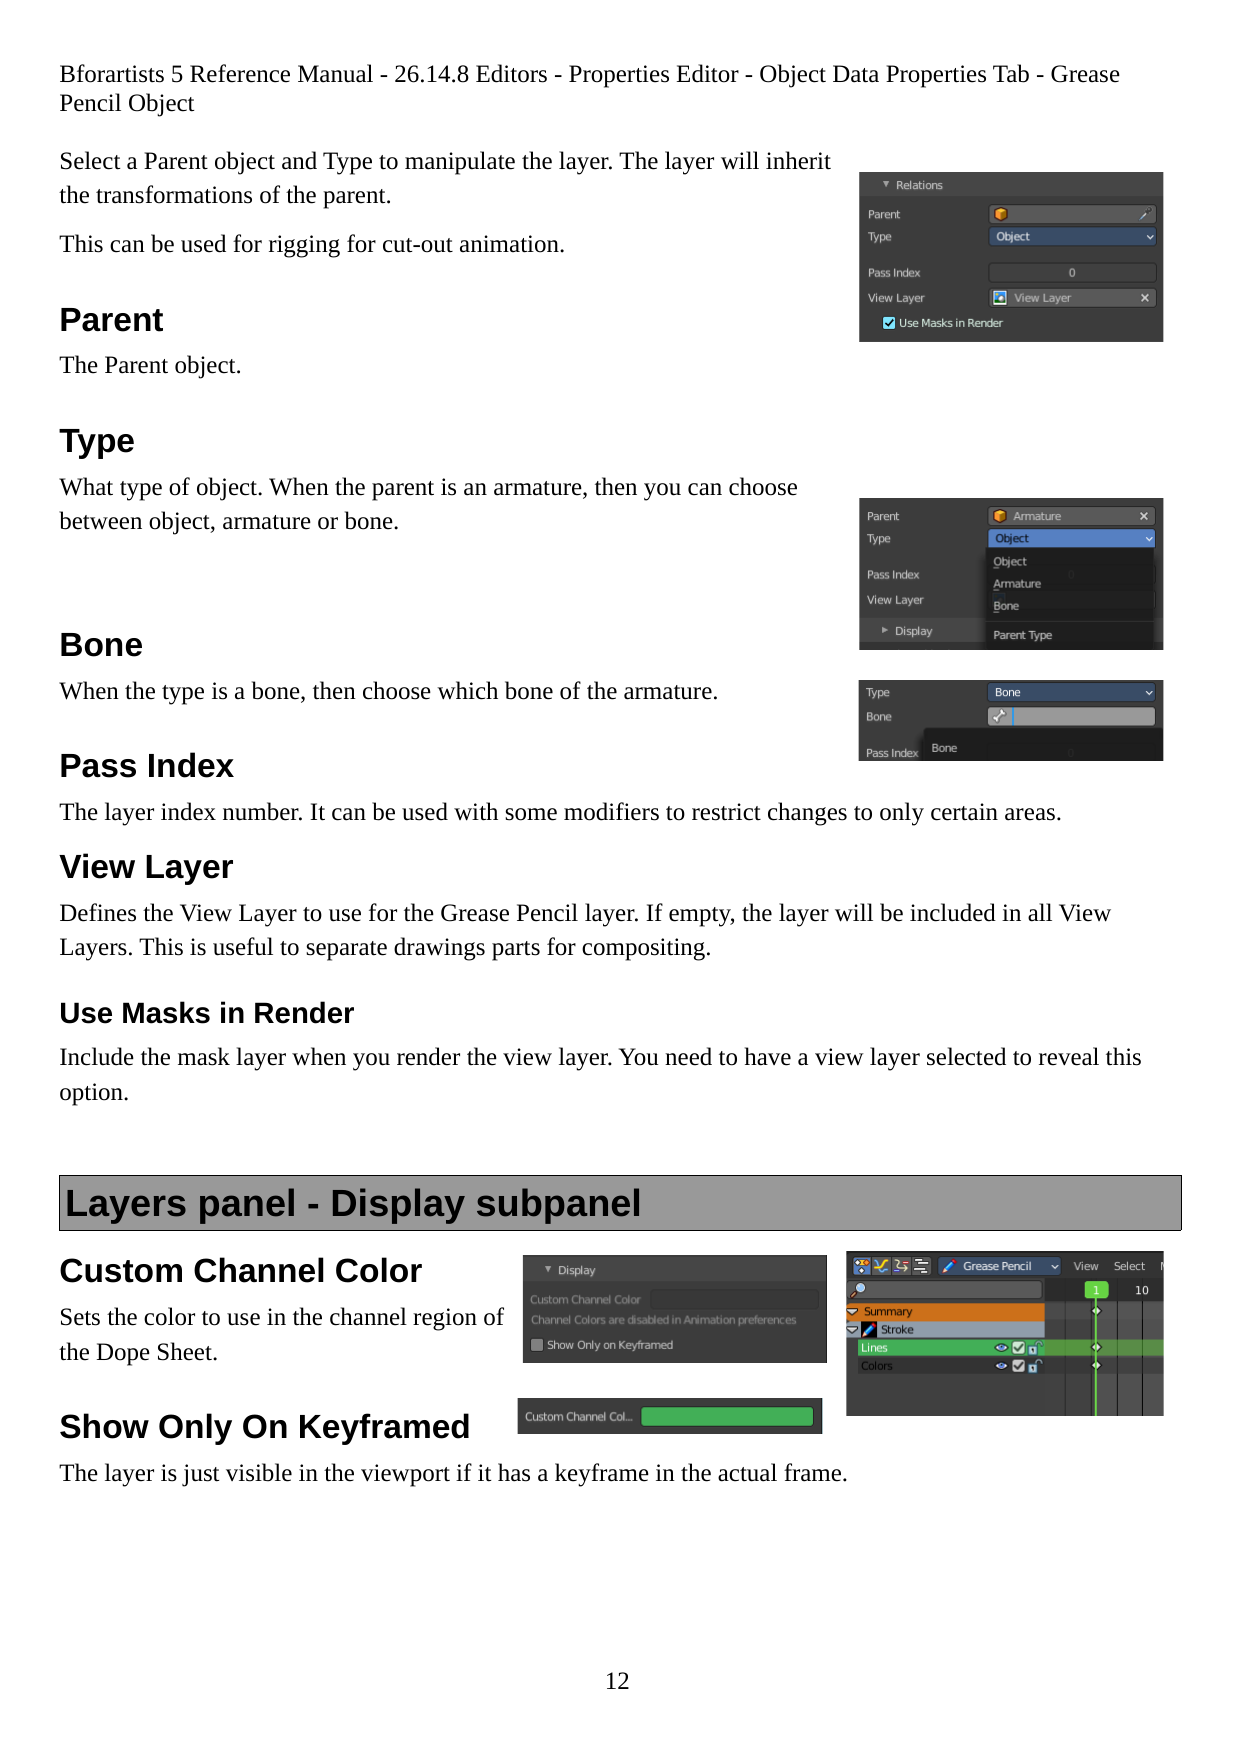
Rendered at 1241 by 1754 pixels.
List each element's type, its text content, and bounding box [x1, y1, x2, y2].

picture [522, 1255, 827, 1363]
subtitle Pass Index [59, 746, 1181, 785]
text The Parent object. [59, 351, 1181, 379]
subtitle View Layer [59, 847, 1181, 886]
subtitle Use Masks in Render [59, 996, 1181, 1030]
subtitle [1164, 299, 1181, 338]
picture [858, 680, 1164, 761]
text When the type is a bone, then choose which bone of the armature. [59, 676, 1181, 705]
subtitle Show Only On Keyframed [59, 1407, 1181, 1445]
text Sets the color to use in the channel region of the Dope Sheet. [59, 1302, 846, 1366]
picture [517, 1398, 823, 1434]
text Select a Parent object and Type to manipulate the layer. The layer will inherit the transformations of the parent. [59, 146, 1181, 209]
table_header Layers panel - Display subpanel [60, 1176, 1181, 1230]
text The layer is just visible in the viewport if it has a keyframe in the actual frame. [59, 1458, 1181, 1487]
subtitle Parent [59, 299, 859, 338]
picture [859, 172, 1164, 342]
picture [859, 498, 1164, 650]
subtitle Bone [59, 625, 1181, 664]
subtitle Custom Channel Color [59, 1251, 846, 1290]
subtitle [1164, 1251, 1181, 1290]
subtitle Type [59, 421, 1181, 459]
picture [846, 1251, 1164, 1416]
text Defines the View Layer to use for the Grease Pencil layer. If empty, the layer will be included in all View Layers. This is useful to separate drawings parts for compositing. [59, 898, 1181, 961]
text Include the mask layer when you render the view layer. You need to have a view layer selected to reveal this option. [59, 1042, 1181, 1106]
text This can be used for rigging for cut-out animation. [59, 229, 859, 258]
text The layer index number. It can be used with some modifiers to restrict changes to only certain areas. [59, 797, 1181, 826]
text What type of object. When the parent is an armature, then you can choose between object, armature or bone. [59, 472, 1181, 535]
